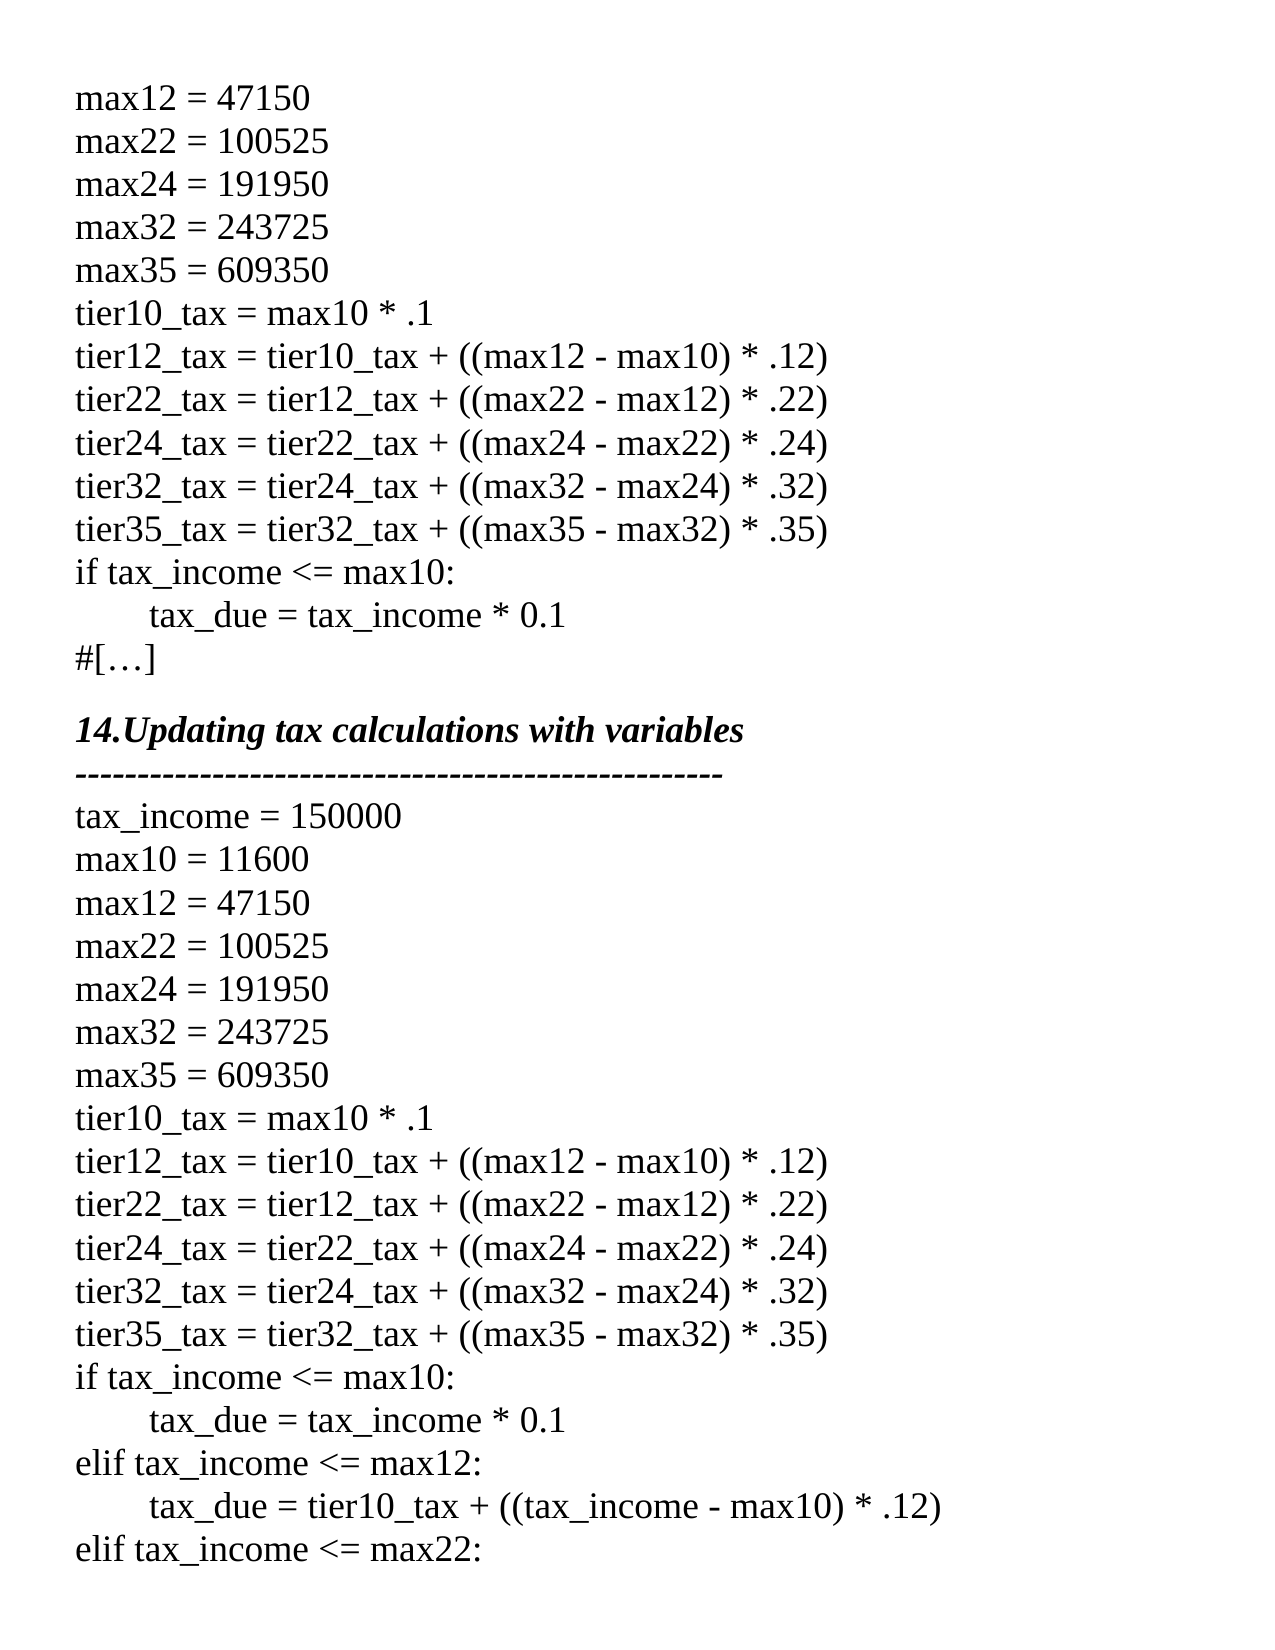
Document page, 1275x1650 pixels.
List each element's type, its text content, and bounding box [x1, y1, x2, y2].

text max32 = 243725 [75, 1009, 1200, 1052]
text max32 = 243725 [75, 204, 1200, 247]
text max24 = 191950 [75, 966, 1200, 1009]
text tier32_tax = tier24_tax + ((max32 - max24) * .32) [75, 463, 1200, 506]
text tier24_tax = tier22_tax + ((max24 - max22) * .24) [75, 1225, 1200, 1268]
text tier12_tax = tier10_tax + ((max12 - max10) * .12) [75, 334, 1200, 377]
text tax_due = tier10_tax + ((tax_income - max10) * .12) [75, 1484, 1200, 1527]
text tier35_tax = tier32_tax + ((max35 - max32) * .35) [75, 1311, 1200, 1354]
text tier22_tax = tier12_tax + ((max22 - max12) * .22) [75, 377, 1200, 420]
text tier24_tax = tier22_tax + ((max24 - max22) * .24) [75, 420, 1200, 463]
text max12 = 47150 [75, 880, 1200, 923]
text tier10_tax = max10 * .1 [75, 1096, 1200, 1139]
text tier22_tax = tier12_tax + ((max22 - max12) * .22) [75, 1182, 1200, 1225]
text elif tax_income <= max22: [75, 1527, 1200, 1570]
text max22 = 100525 [75, 118, 1200, 161]
text tier10_tax = max10 * .1 [75, 291, 1200, 334]
text elif tax_income <= max12: [75, 1441, 1200, 1484]
text ---------------------------------------------------- [75, 751, 1200, 794]
text 14.Updating tax calculations with variables [75, 707, 1200, 751]
text tax_due = tax_income * 0.1 [75, 1397, 1200, 1441]
text tax_due = tax_income * 0.1 [75, 592, 1200, 636]
text #[…] [75, 636, 1200, 679]
text max10 = 11600 [75, 837, 1200, 880]
text tax_income = 150000 [75, 794, 1200, 837]
text max35 = 609350 [75, 1052, 1200, 1096]
text max24 = 191950 [75, 161, 1200, 204]
text tier32_tax = tier24_tax + ((max32 - max24) * .32) [75, 1268, 1200, 1311]
text max22 = 100525 [75, 923, 1200, 966]
text tier12_tax = tier10_tax + ((max12 - max10) * .12) [75, 1139, 1200, 1182]
text max12 = 47150 [75, 75, 1200, 118]
text if tax_income <= max10: [75, 549, 1200, 592]
text tier35_tax = tier32_tax + ((max35 - max32) * .35) [75, 506, 1200, 549]
text if tax_income <= max10: [75, 1354, 1200, 1397]
text max35 = 609350 [75, 247, 1200, 291]
